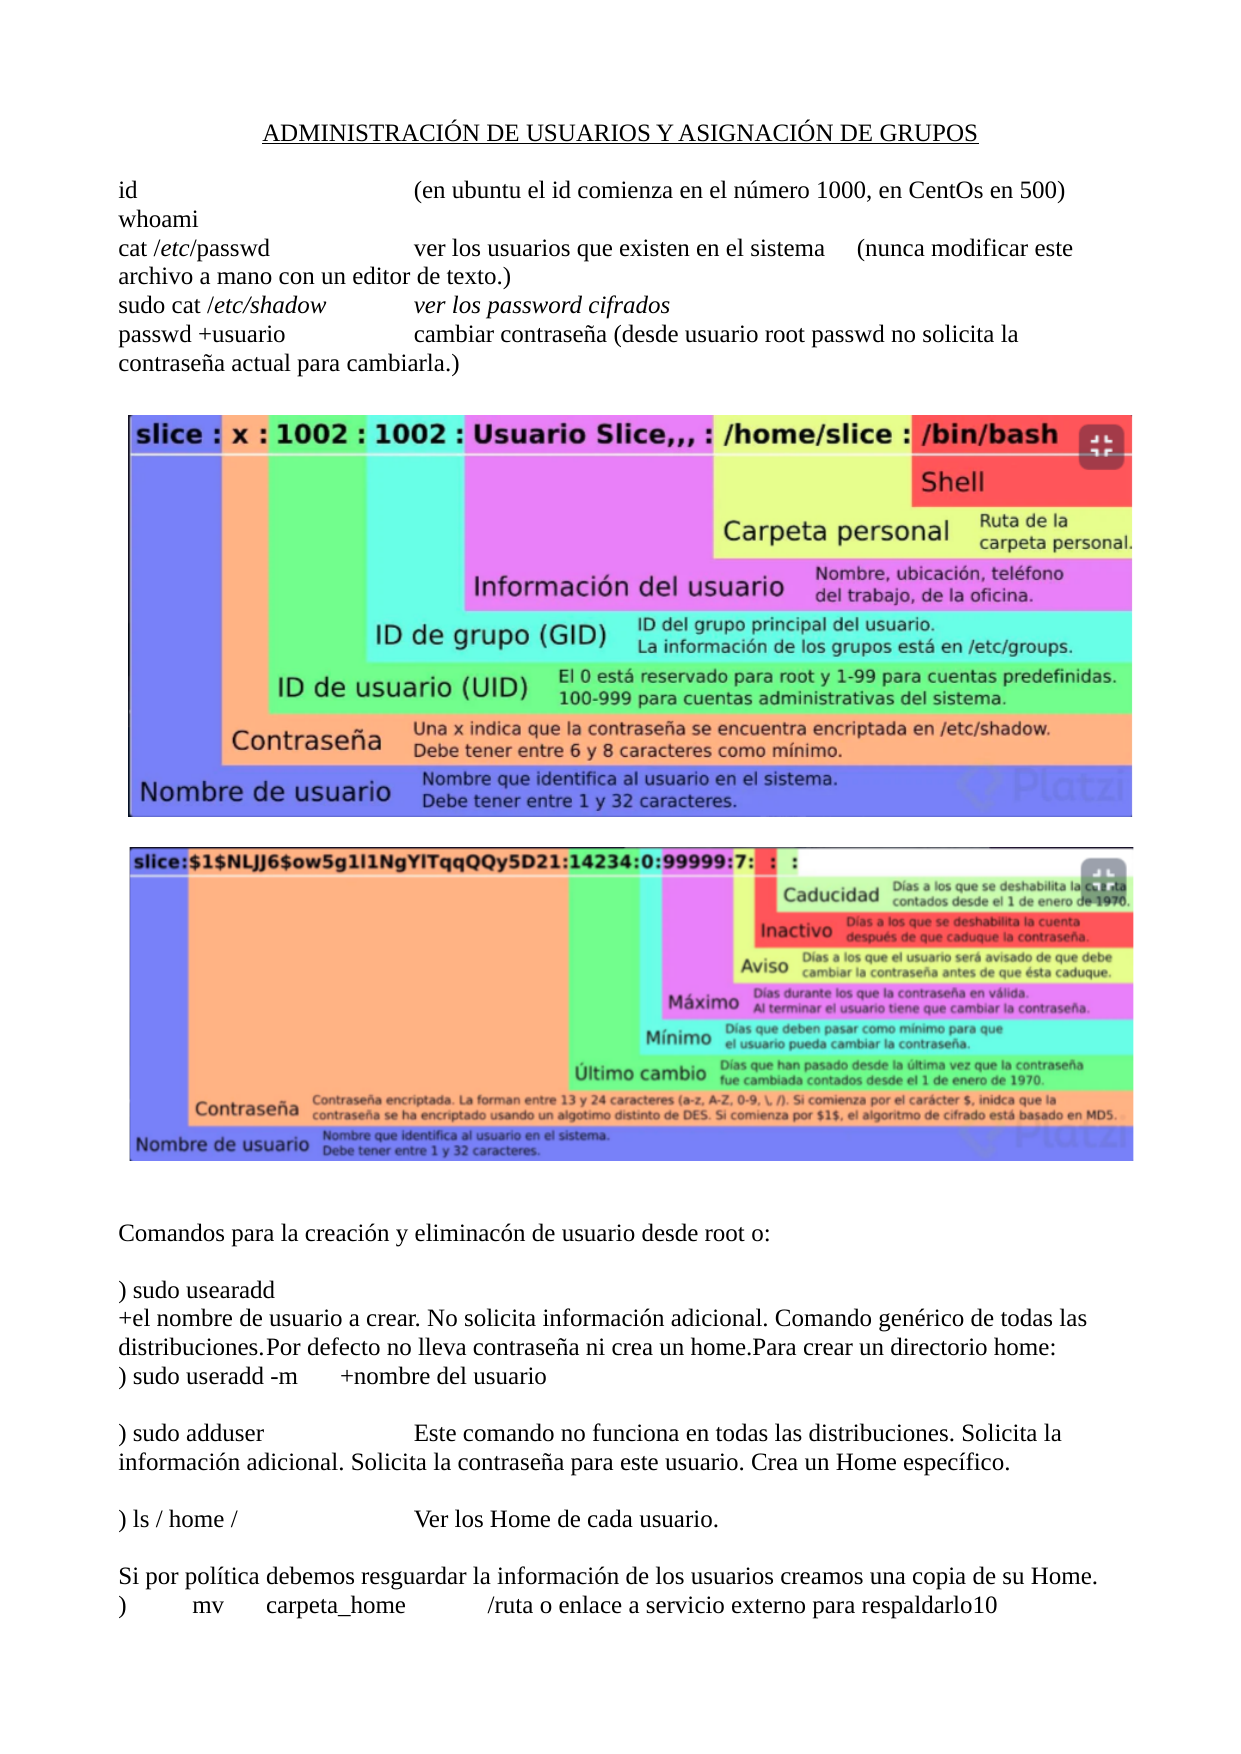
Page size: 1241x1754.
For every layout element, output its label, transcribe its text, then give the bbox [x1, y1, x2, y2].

text ADMINISTRACIÓN DE USUARIOS Y ASIGNACIÓN DE GRUPOS [118, 118, 1122, 147]
text +el nombre de usuario a crear. No solicita información adicional. Comando genérico de todas las distribuciones. Por defecto no lleva contraseña ni crea un home.Para crear un directorio home: [118, 1303, 1122, 1361]
text passwd +usuario cambiar contraseña (desde usuario root passwd no solicita la contraseña actual para cambiarla.) [118, 319, 1122, 376]
picture [128, 415, 1133, 817]
text ) mv carpeta_home /ruta o enlace a servicio externo para respaldarlo10 [118, 1590, 1122, 1618]
text ) ls / home / Ver los Home de cada usuario. [118, 1504, 1122, 1533]
text whoami [118, 204, 1122, 233]
picture [129, 847, 1134, 1161]
text cat /etc/passwd ver los usuarios que existen en el sistema (nunca modificar este archivo a mano con un editor de texto.) [118, 233, 1122, 290]
text sudo cat /etc/shadow ver los password cifrados [118, 290, 1122, 319]
text Comandos para la creación y eliminacón de usuario desde root o: [118, 1218, 1122, 1246]
text ) sudo usearadd [118, 1275, 1122, 1303]
text Si por política debemos resguardar la información de los usuarios creamos una copia de su Home. [118, 1561, 1122, 1590]
text id (en ubuntu el id comienza en el número 1000, en CentOs en 500) [118, 175, 1122, 204]
text ) sudo useradd -m +nombre del usuario [118, 1361, 1122, 1390]
text ) sudo adduser Este comando no funciona en todas las distribuciones. Solicita la información adicional. Solicita la contraseña para este usuario. Crea un Home específico. [118, 1418, 1122, 1476]
